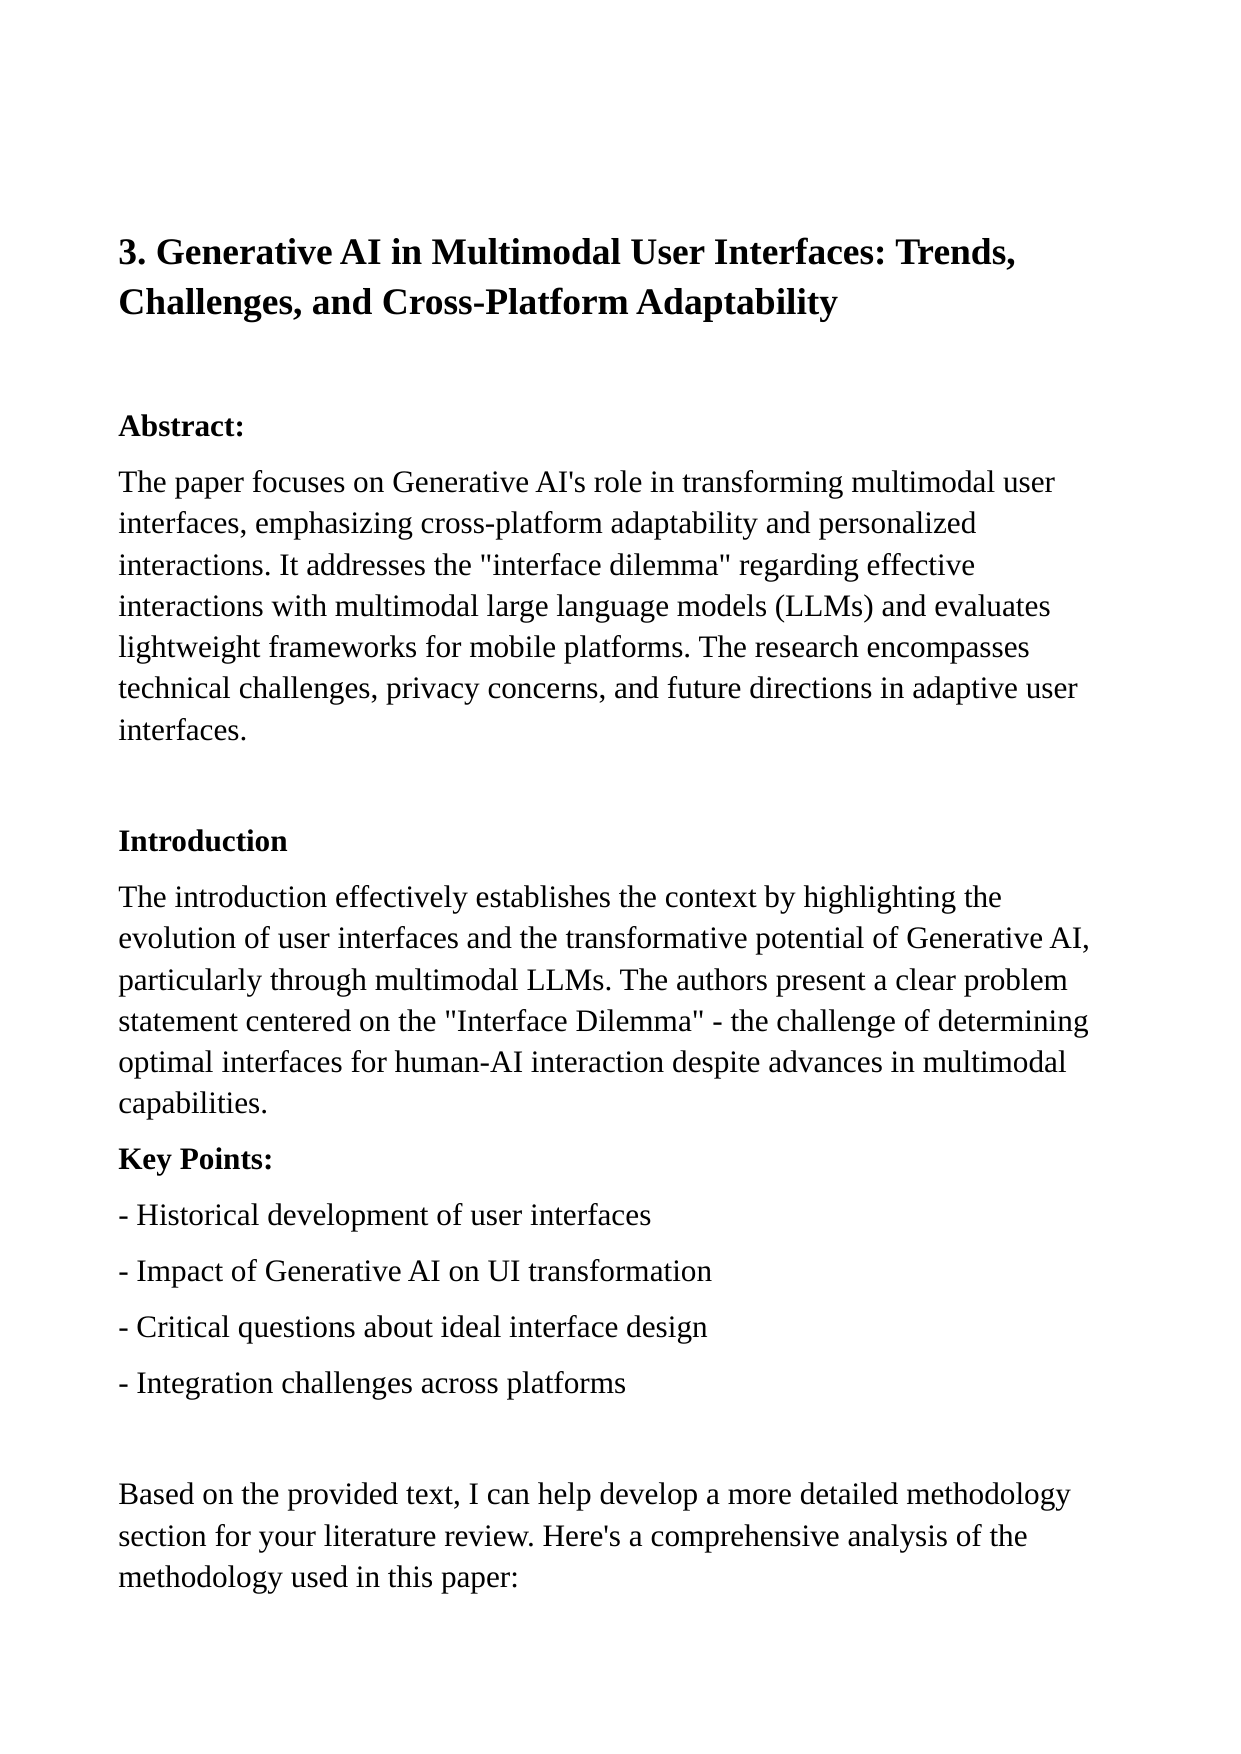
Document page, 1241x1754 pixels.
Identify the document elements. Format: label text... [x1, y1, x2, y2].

text - Historical development of user interfaces [118, 1196, 1122, 1232]
text Abstract: [118, 408, 1122, 444]
text The introduction effectively establishes the context by highlighting the evolution of user interfaces and the transformative potential of Generative AI, particularly through multimodal LLMs. The authors present a clear problem statement centered on the "Interface Dilemma" - the challenge of determining optimal interfaces for human-AI interaction despite advances in multimodal capabilities. [118, 878, 1122, 1121]
text 3. Generative AI in Multimodal User Interfaces: Trends, Challenges, and Cross-Platform Adaptability [118, 230, 1122, 322]
text - Critical questions about ideal interface design [118, 1308, 1122, 1344]
text The paper focuses on Generative AI's role in transforming multimodal user interfaces, emphasizing cross-platform adaptability and personalized interactions. It addresses the "interface dilemma" regarding effective interactions with multimodal large language models (LLMs) and evaluates lightweight frameworks for mobile platforms. The research encompasses technical challenges, privacy concerns, and future directions in adaptive user interfaces. [118, 463, 1122, 747]
text Based on the provided text, I can help develop a more detailed methodology section for your literature review. Here's a comprehensive analysis of the methodology used in this paper: [118, 1476, 1122, 1594]
text - Impact of Generative AI on UI transformation [118, 1252, 1122, 1288]
text Introduction [118, 823, 1122, 859]
text Key Points: [118, 1141, 1122, 1177]
text - Integration challenges across platforms [118, 1364, 1122, 1400]
